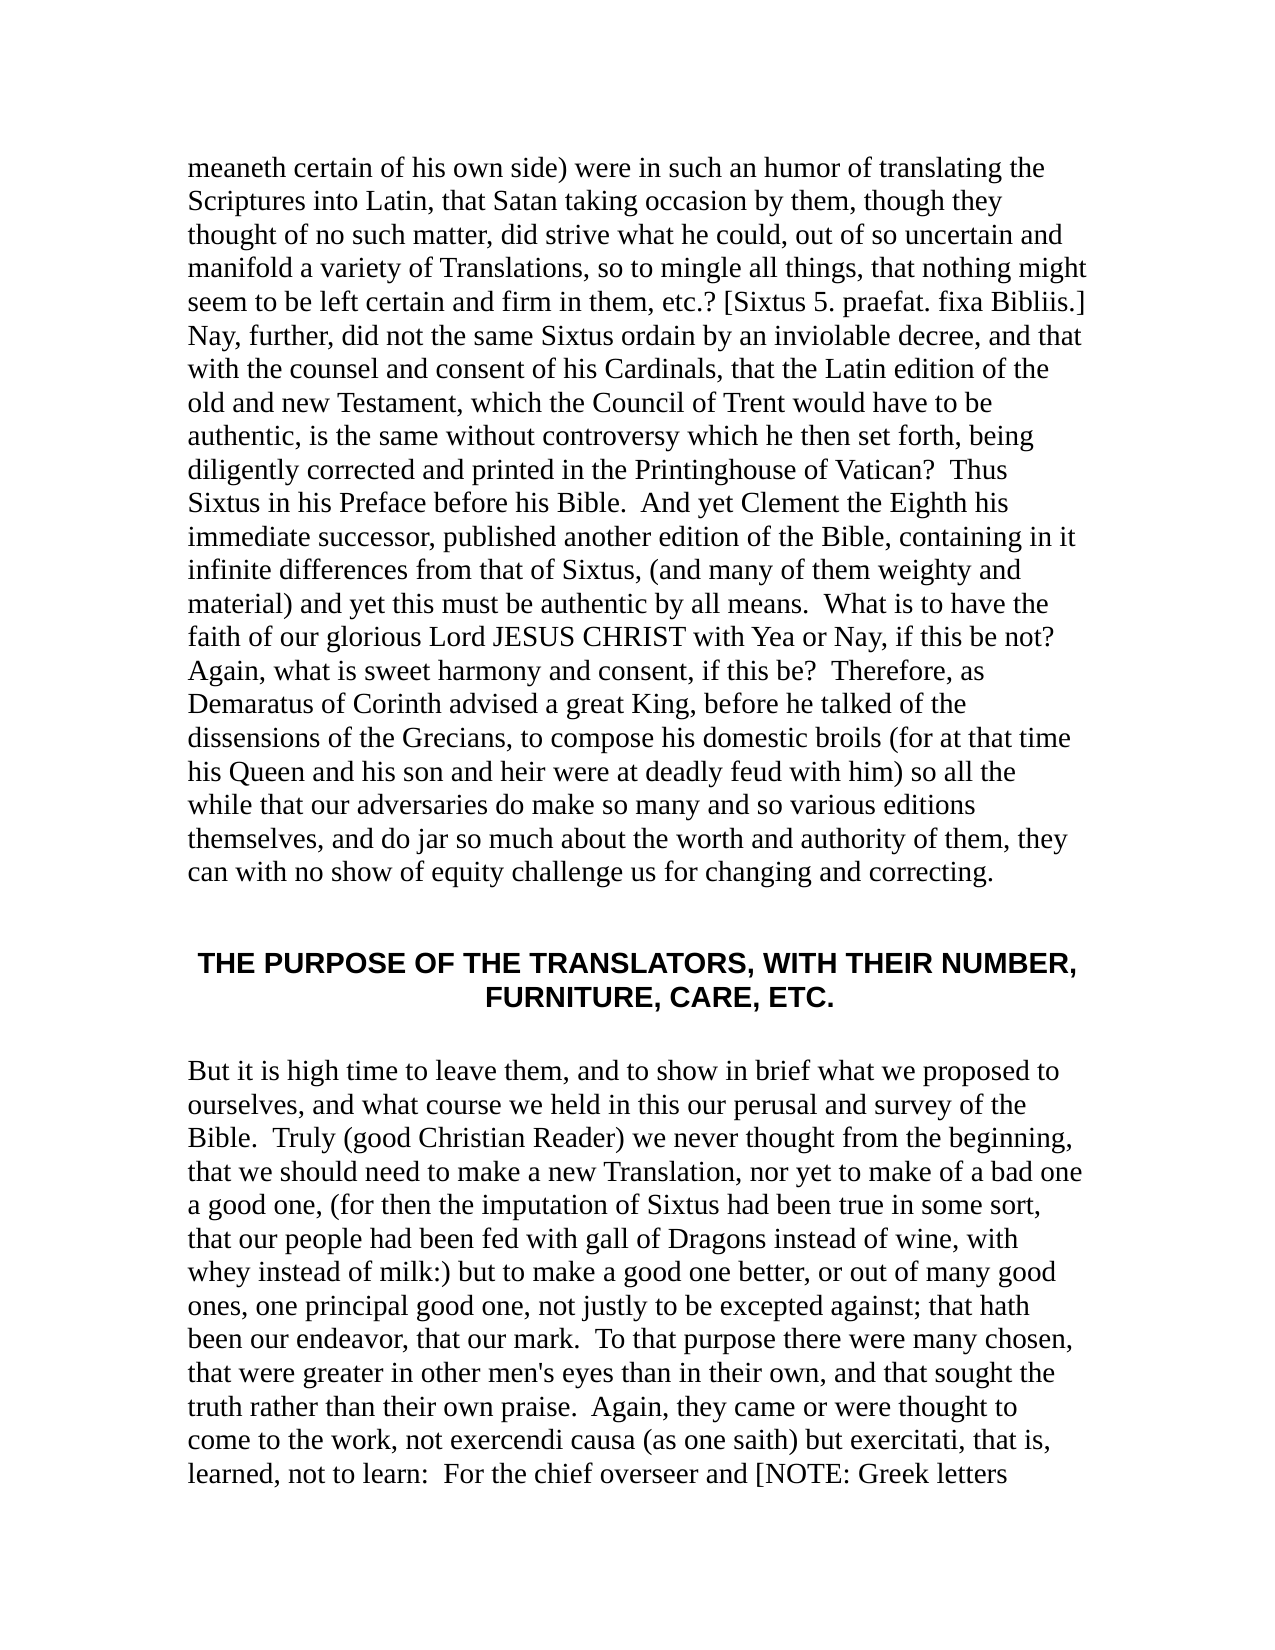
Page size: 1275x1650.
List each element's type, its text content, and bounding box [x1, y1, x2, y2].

subtitle THE PURPOSE OF THE TRANSLATORS, WITH THEIR NUMBER, FURNITURE, CARE, ETC. [187, 946, 1087, 1013]
text But it is high time to leave them, and to show in brief what we proposed to ourselves, and what course we held in this our perusal and survey of the Bible. Truly (good Christian Reader) we never thought from the beginning, that we should need to make a new Translation, nor yet to make of a bad one a good one, (for then the imputation of Sixtus had been true in some sort, that our people had been fed with gall of Dragons instead of wine, with whey instead of milk:) but to make a good one better, or out of many good ones, one principal good one, not justly to be excepted against; that hath been our endeavor, that our mark. To that purpose there were many chosen, that were greater in other men's eyes than in their own, and that sought the truth rather than their own praise. Again, they came or were thought to come to the work, not exercendi causa (as one saith) but exercitati, that is, learned, not to learn: For the chief overseer and [NOTE: Greek letters [187, 1053, 1087, 1489]
text meaneth certain of his own side) were in such an humor of translating the Scriptures into Latin, that Satan taking occasion by them, though they thought of no such matter, did strive what he could, out of so uncertain and manifold a variety of Translations, so to mingle all things, that nothing might seem to be left certain and firm in them, etc.? [Sixtus 5. praefat. fixa Bibliis.] Nay, further, did not the same Sixtus ordain by an inviolable decree, and that with the counsel and consent of his Cardinals, that the Latin edition of the old and new Testament, which the Council of Trent would have to be authentic, is the same without controversy which he then set forth, being diligently corrected and printed in the Printinghouse of Vatican? Thus Sixtus in his Preface before his Bible. And yet Clement the Eighth his immediate successor, published another edition of the Bible, containing in it infinite differences from that of Sixtus, (and many of them weighty and material) and yet this must be authentic by all means. What is to have the faith of our glorious Lord JESUS CHRIST with Yea or Nay, if this be not? Again, what is sweet harmony and consent, if this be? Therefore, as Demaratus of Corinth advised a great King, before he talked of the dissensions of the Grecians, to compose his domestic broils (for at that time his Queen and his son and heir were at deadly feud with him) so all the while that our adversaries do make so many and so various editions themselves, and do jar so much about the worth and authority of them, they can with no show of equity challenge us for changing and correcting. [187, 150, 1087, 888]
